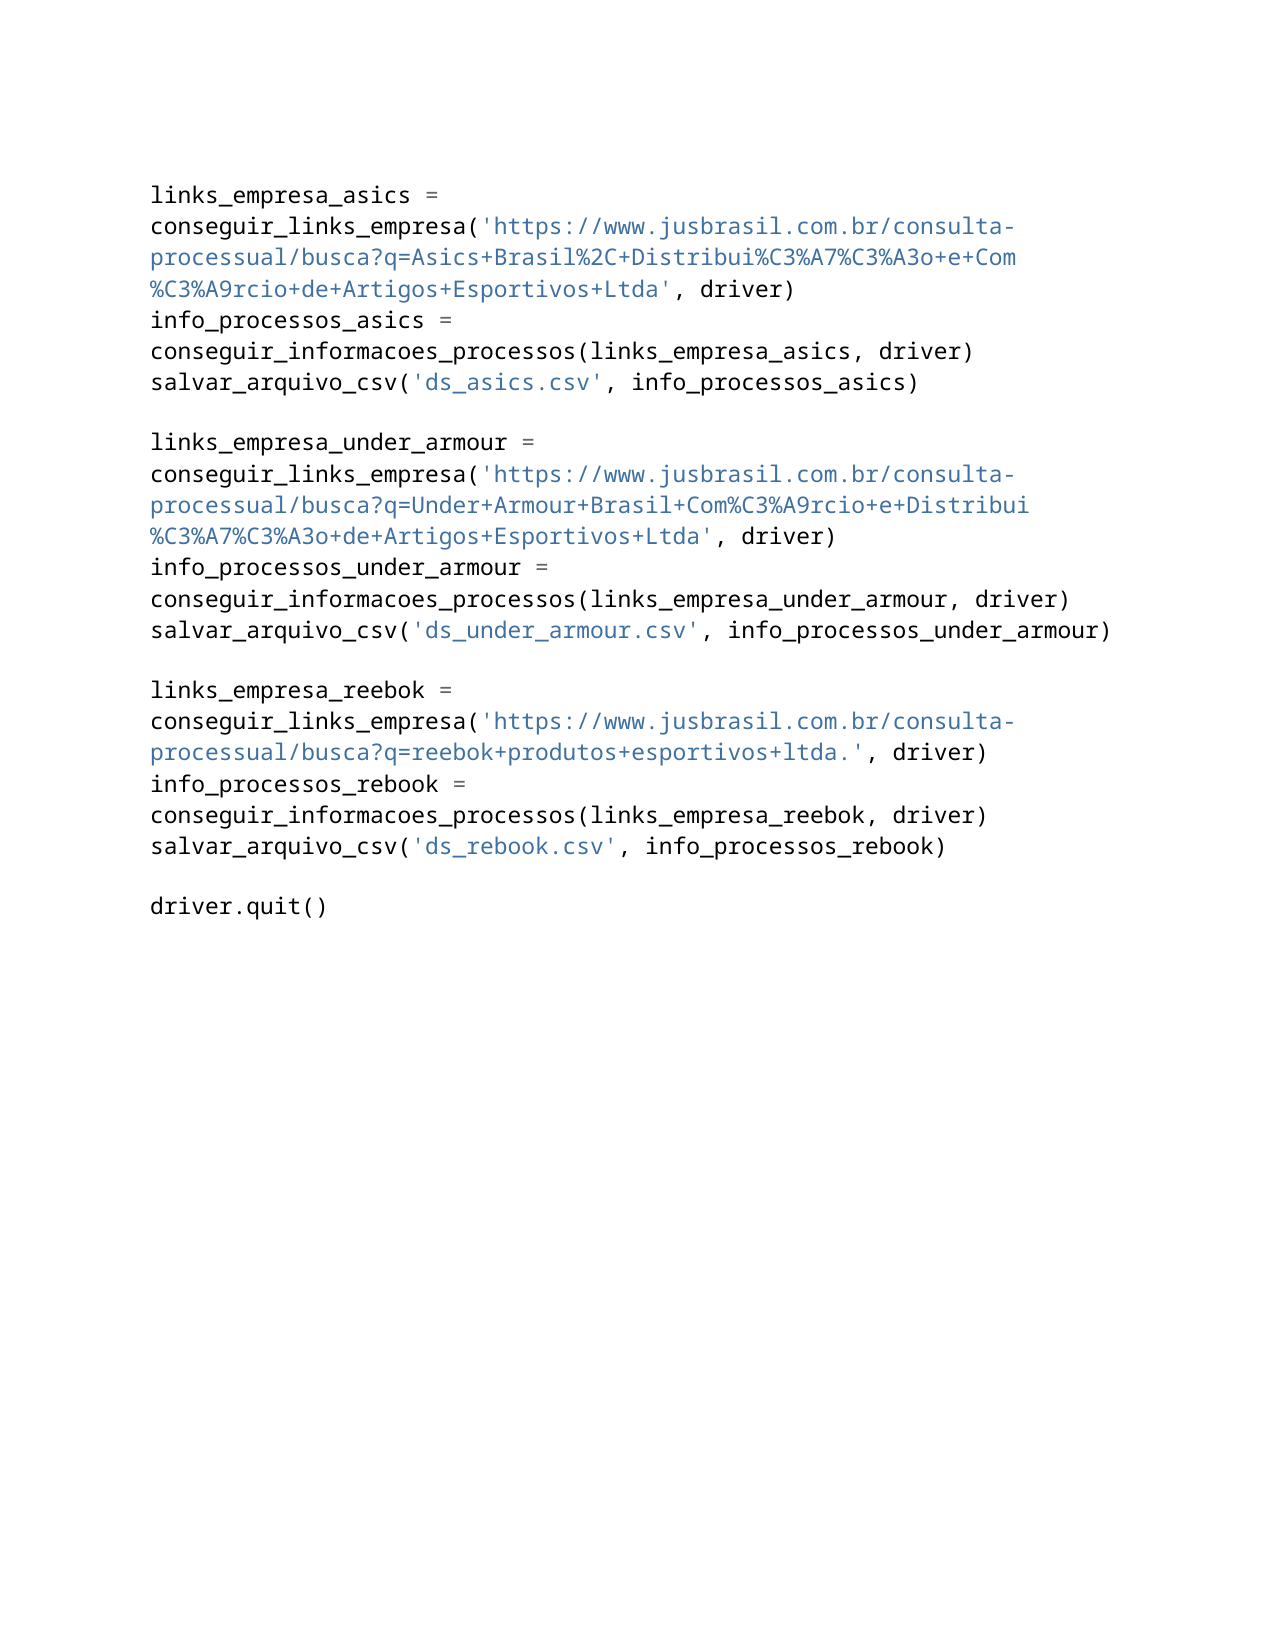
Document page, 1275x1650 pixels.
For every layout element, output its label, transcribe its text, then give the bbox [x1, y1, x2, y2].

text links_empresa_asics = conseguir_links_empresa('https://www.jusbrasil.com.br/consulta-processual/busca?q=Asics+Brasil%2C+Distribui%C3%A7%C3%A3o+e+Com%C3%A9rcio+de+Artigos+Esportivos+Ltda', driver) info_processos_asics = conseguir_informacoes_processos(links_empresa_asics, driver) salvar_arquivo_csv('ds_asics.csv', info_processos_asics) links_empresa_under_armour = conseguir_links_empresa('https://www.jusbrasil.com.br/consulta-processual/busca?q=Under+Armour+Brasil+Com%C3%A9rcio+e+Distribui%C3%A7%C3%A3o+de+Artigos+Esportivos+Ltda', driver) info_processos_under_armour = conseguir_informacoes_processos(links_empresa_under_armour, driver) salvar_arquivo_csv('ds_under_armour.csv', info_processos_under_armour) links_empresa_reebok = conseguir_links_empresa('https://www.jusbrasil.com.br/consulta-processual/busca?q=reebok+produtos+esportivos+ltda.', driver) info_processos_rebook = conseguir_informacoes_processos(links_empresa_reebok, driver) salvar_arquivo_csv('ds_rebook.csv', info_processos_rebook) driver.quit() [150, 150, 1125, 921]
